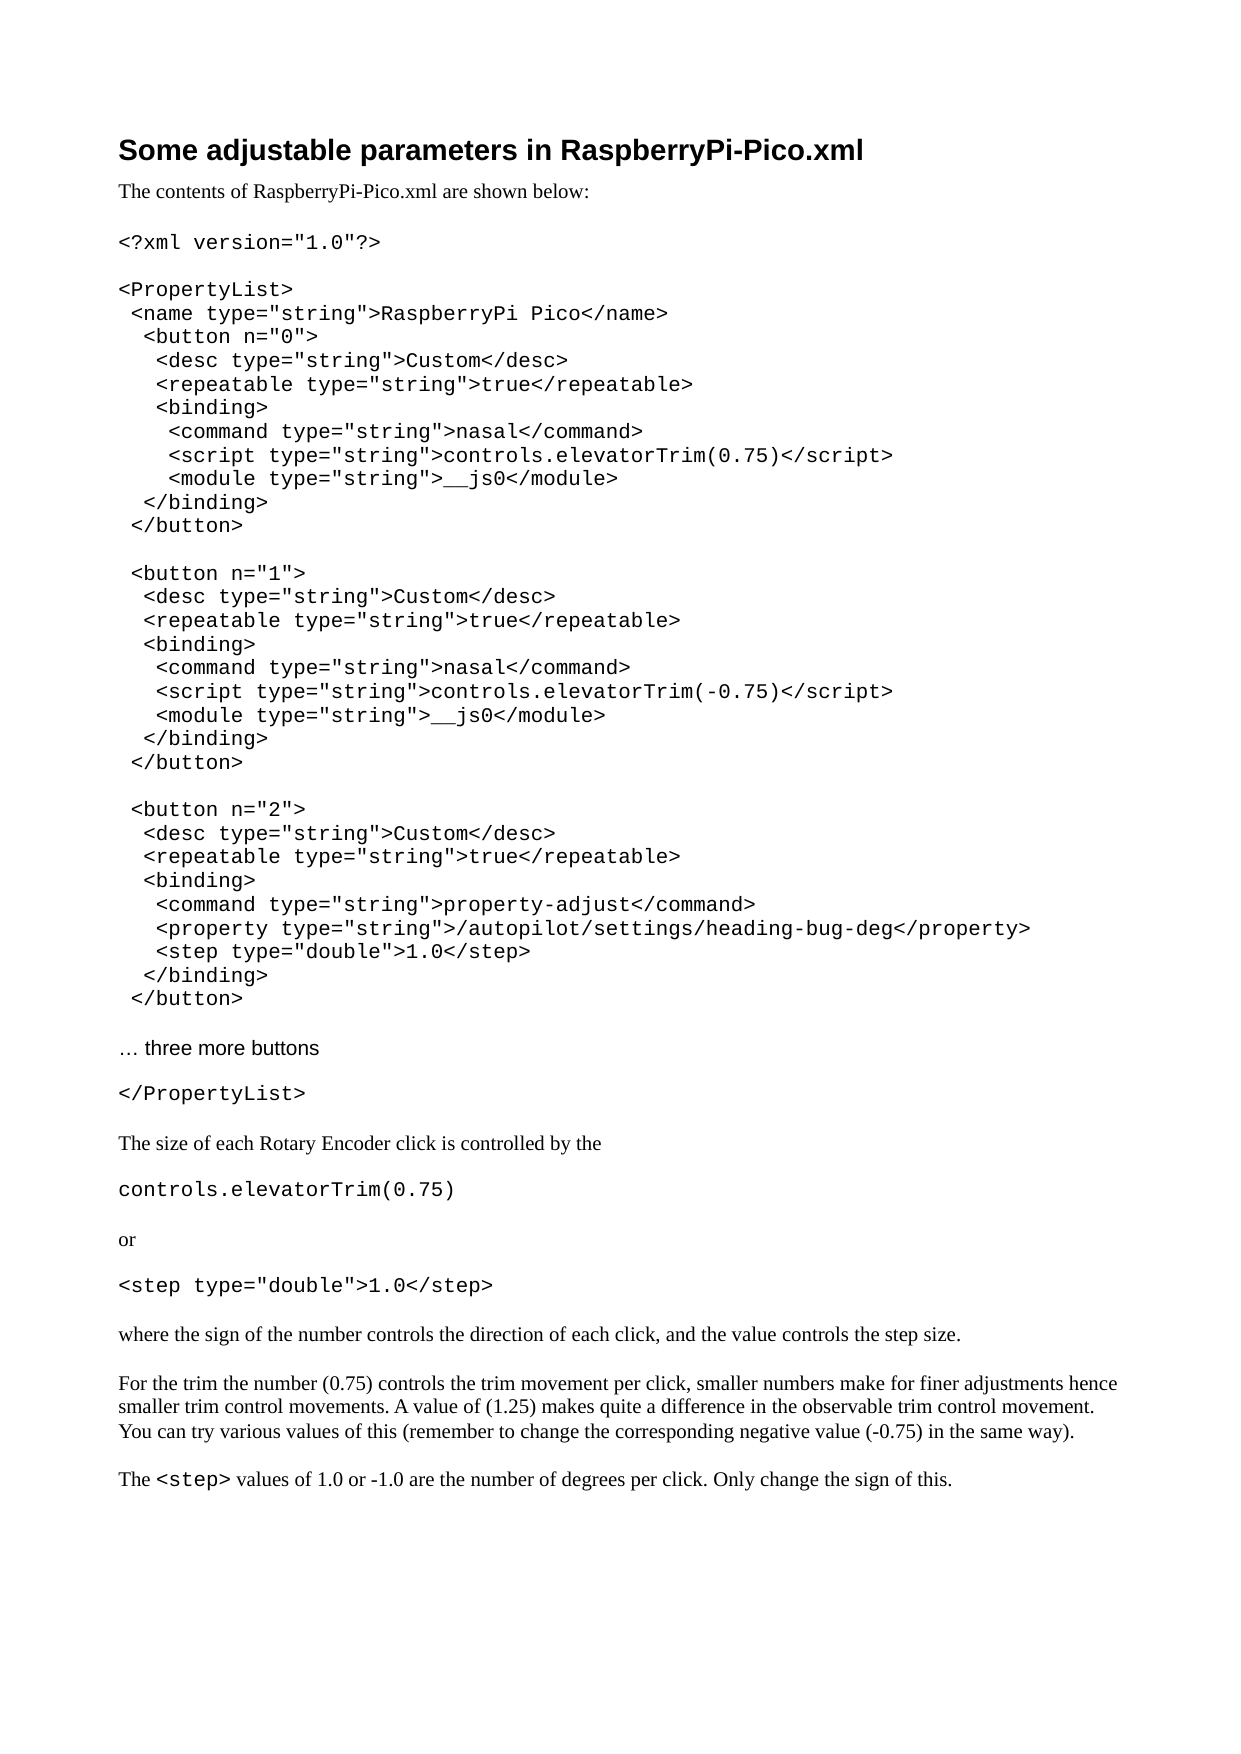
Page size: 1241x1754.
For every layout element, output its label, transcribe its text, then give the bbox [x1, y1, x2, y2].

text <command type="string">property-adjust</command> [118, 894, 1122, 917]
text controls.elevatorTrim(0.75) [118, 1179, 1122, 1203]
text </button> [118, 752, 1122, 776]
text <module type="string">__js0</module> [118, 468, 1122, 492]
text </binding> [118, 965, 1122, 988]
text <PropertyList> [118, 279, 1122, 303]
text </PropertyList> [118, 1083, 1122, 1107]
text </button> [118, 516, 1122, 539]
text <button n="0"> [118, 326, 1122, 350]
text <button n="2"> [118, 799, 1122, 823]
text <script type="string">controls.elevatorTrim(0.75)</script> [118, 444, 1122, 468]
text <repeatable type="string">true</repeatable> [118, 374, 1122, 397]
text <binding> [118, 634, 1122, 657]
subtitle Some adjustable parameters in RaspberryPi-Pico.xml [118, 133, 1122, 166]
text The size of each Rotary Encoder click is controlled by the [118, 1131, 1122, 1155]
text <module type="string">__js0</module> [118, 705, 1122, 728]
text </binding> [118, 492, 1122, 516]
text <step type="double">1.0</step> [118, 941, 1122, 965]
text <button n="1"> [118, 563, 1122, 586]
text <command type="string">nasal</command> [118, 421, 1122, 444]
text … three more buttons [118, 1036, 1122, 1060]
text <?xml version="1.0"?> [118, 232, 1122, 255]
text <binding> [118, 870, 1122, 894]
text </button> [118, 988, 1122, 1012]
text <command type="string">nasal</command> [118, 657, 1122, 681]
text <name type="string">RaspberryPi Pico</name> [118, 303, 1122, 326]
text <desc type="string">Custom</desc> [118, 823, 1122, 847]
text The <step> values of 1.0 or -1.0 are the number of degrees per click. Only change the sign of this. [118, 1467, 1122, 1492]
text <repeatable type="string">true</repeatable> [118, 847, 1122, 870]
text where the sign of the number controls the direction of each click, and the value controls the step size. [118, 1322, 1122, 1346]
text <script type="string">controls.elevatorTrim(-0.75)</script> [118, 681, 1122, 705]
text <repeatable type="string">true</repeatable> [118, 610, 1122, 634]
text The contents of RaspberryPi-Pico.xml are shown below: [118, 179, 1122, 203]
text <property type="string">/autopilot/settings/heading-bug-deg</property> [118, 917, 1122, 941]
text </binding> [118, 728, 1122, 752]
text For the trim the number (0.75) controls the trim movement per click, smaller numbers make for finer adjustments hence smaller trim control movements. A value of (1.25) makes quite a difference in the observable trim control movement. You can try various values of this (remember to change the corresponding negative value (-0.75) in the same way). [118, 1370, 1122, 1443]
text <desc type="string">Custom</desc> [118, 586, 1122, 610]
text or [118, 1227, 1122, 1251]
text <binding> [118, 397, 1122, 421]
text <step type="double">1.0</step> [118, 1275, 1122, 1299]
text <desc type="string">Custom</desc> [118, 350, 1122, 374]
